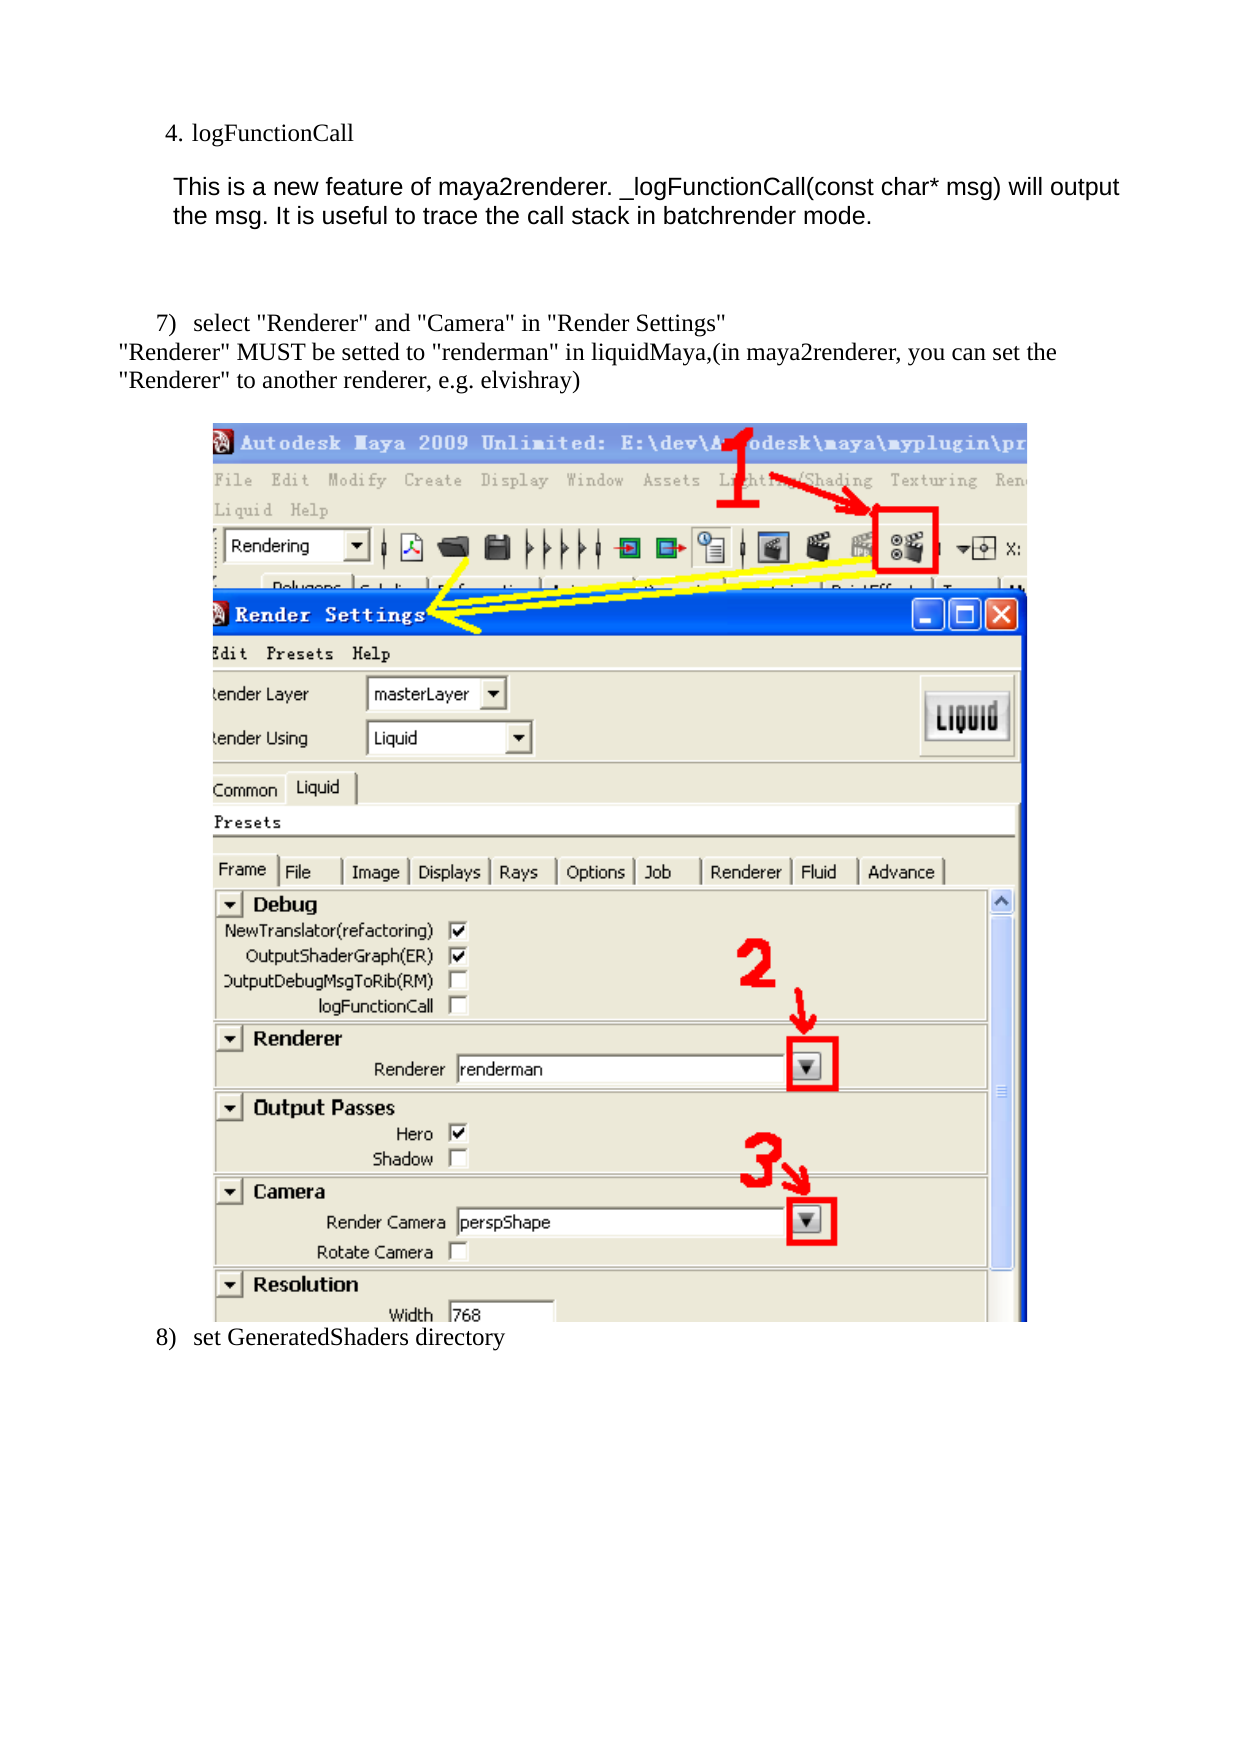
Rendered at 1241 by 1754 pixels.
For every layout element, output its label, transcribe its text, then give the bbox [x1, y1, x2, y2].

list set GeneratedShaders directory [156, 955, 1122, 1350]
text "Renderer" MUST be setted to "renderman" in liquidMaya,(in maya2renderer, you can set the "Renderer" to another renderer, e.g. elvishray) [118, 337, 1122, 394]
list logFunctionCall [165, 118, 1122, 147]
list select "Renderer" and "Camera" in "Render Settings" [156, 308, 1122, 337]
text This is a new feature of maya2renderer. _logFunctionCall(const char* msg) will output the msg. It is useful to trace the call stack in batchrender mode. [173, 172, 1122, 229]
